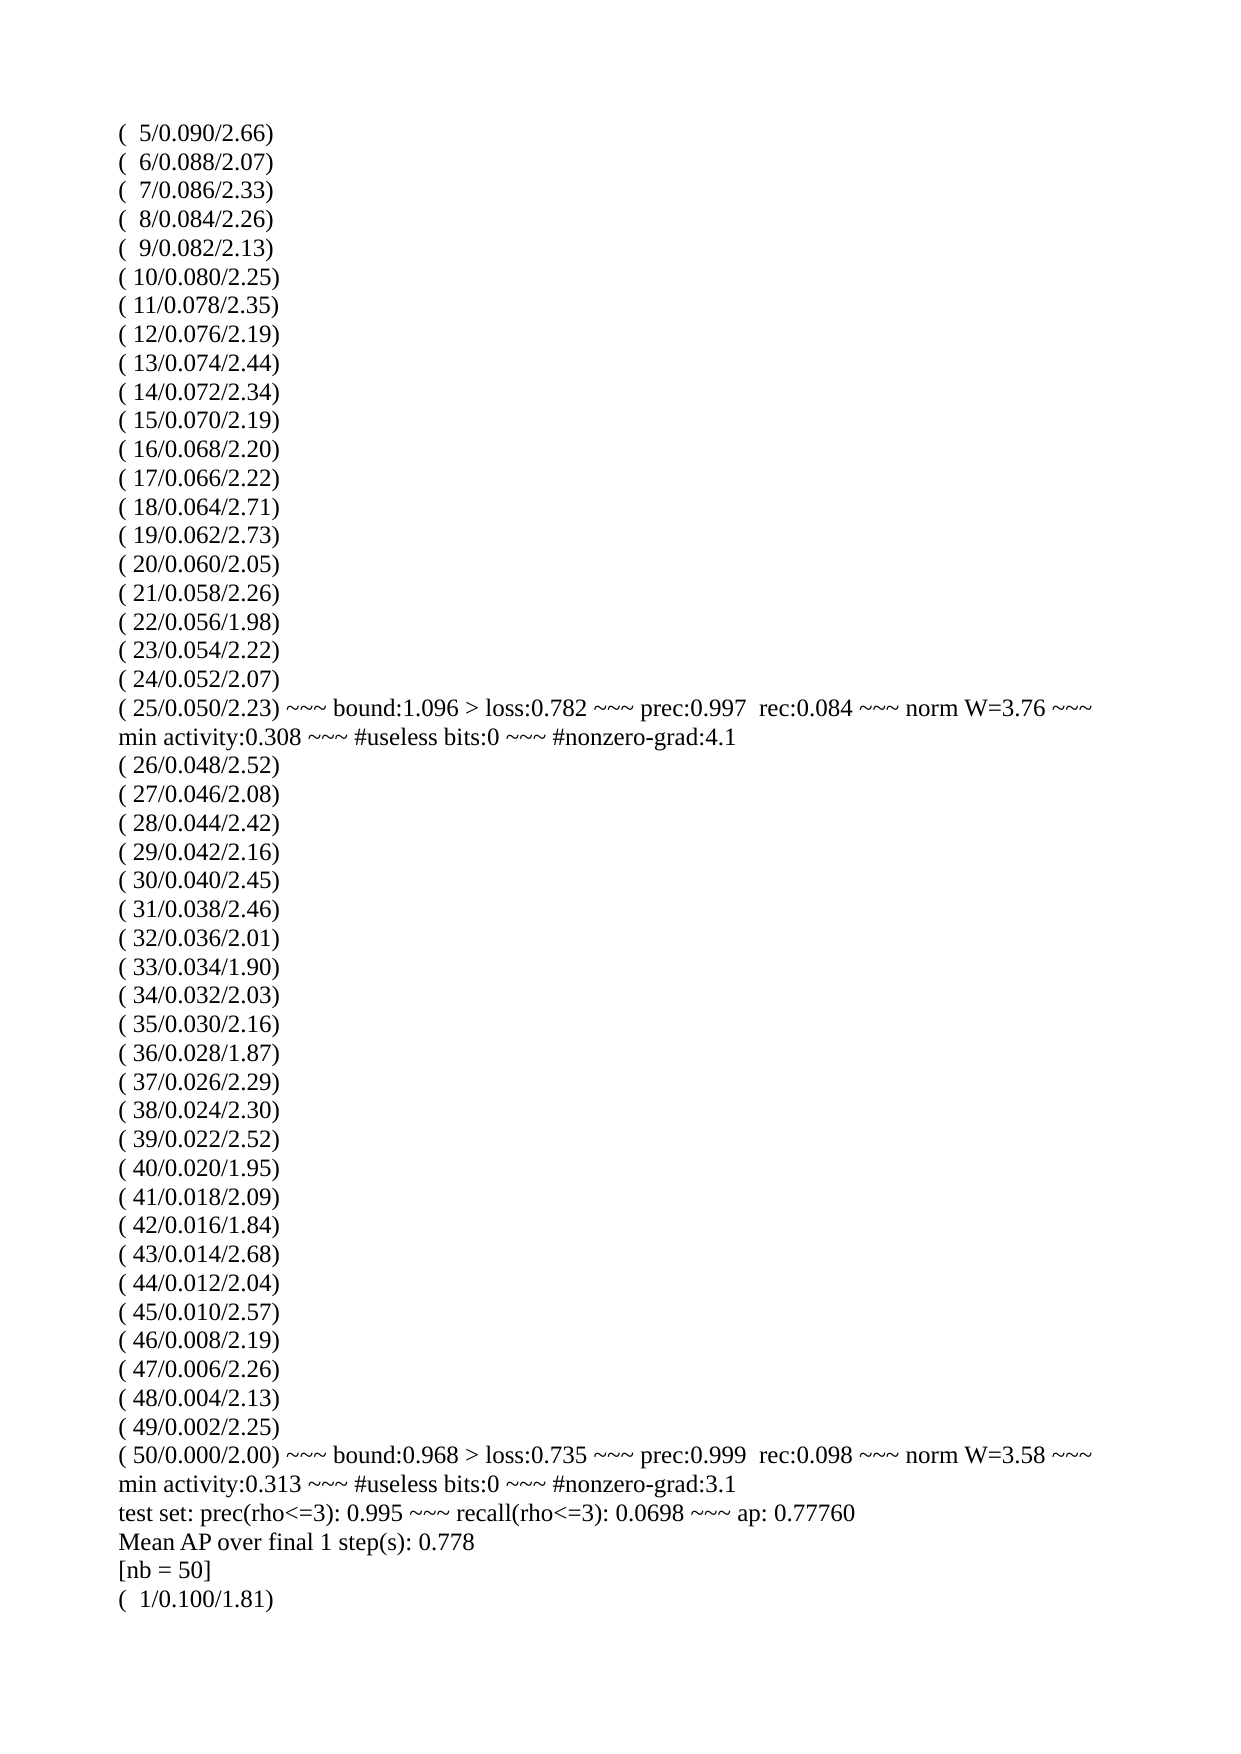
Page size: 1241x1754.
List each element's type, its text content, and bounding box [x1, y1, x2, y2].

text ( 6/0.088/2.07) [118, 147, 1122, 176]
text ( 34/0.032/2.03) [118, 981, 1122, 1009]
text ( 27/0.046/2.08) [118, 779, 1122, 808]
text [nb = 50] [118, 1556, 1122, 1584]
text ( 37/0.026/2.29) [118, 1067, 1122, 1096]
text ( 30/0.040/2.45) [118, 866, 1122, 894]
text ( 12/0.076/2.19) [118, 319, 1122, 348]
text ( 40/0.020/1.95) [118, 1153, 1122, 1182]
text ( 13/0.074/2.44) [118, 348, 1122, 377]
text ( 1/0.100/1.81) [118, 1584, 1122, 1613]
text ( 15/0.070/2.19) [118, 406, 1122, 434]
text ( 41/0.018/2.09) [118, 1182, 1122, 1211]
text ( 20/0.060/2.05) [118, 549, 1122, 578]
text ( 24/0.052/2.07) [118, 664, 1122, 693]
text test set: prec(rho<=3): 0.995 ~~~ recall(rho<=3): 0.0698 ~~~ ap: 0.77760 [118, 1498, 1122, 1527]
text ( 47/0.006/2.26) [118, 1354, 1122, 1383]
text ( 25/0.050/2.23) ~~~ bound:1.096 > loss:0.782 ~~~ prec:0.997 rec:0.084 ~~~ norm W=3.76 ~~~ min activity:0.308 ~~~ #useless bits:0 ~~~ #nonzero-grad:4.1 [118, 693, 1122, 751]
text ( 31/0.038/2.46) [118, 894, 1122, 923]
text ( 29/0.042/2.16) [118, 837, 1122, 866]
text ( 18/0.064/2.71) [118, 492, 1122, 521]
text ( 11/0.078/2.35) [118, 291, 1122, 319]
text ( 19/0.062/2.73) [118, 521, 1122, 549]
text ( 14/0.072/2.34) [118, 377, 1122, 406]
text ( 23/0.054/2.22) [118, 636, 1122, 664]
text Mean AP over final 1 step(s): 0.778 [118, 1527, 1122, 1556]
text ( 10/0.080/2.25) [118, 262, 1122, 291]
text ( 39/0.022/2.52) [118, 1124, 1122, 1153]
text ( 45/0.010/2.57) [118, 1297, 1122, 1326]
text ( 36/0.028/1.87) [118, 1038, 1122, 1067]
text ( 5/0.090/2.66) [118, 118, 1122, 147]
text ( 8/0.084/2.26) [118, 204, 1122, 233]
text ( 28/0.044/2.42) [118, 808, 1122, 837]
text ( 50/0.000/2.00) ~~~ bound:0.968 > loss:0.735 ~~~ prec:0.999 rec:0.098 ~~~ norm W=3.58 ~~~ min activity:0.313 ~~~ #useless bits:0 ~~~ #nonzero-grad:3.1 [118, 1441, 1122, 1498]
text ( 7/0.086/2.33) [118, 176, 1122, 204]
text ( 46/0.008/2.19) [118, 1326, 1122, 1354]
text ( 48/0.004/2.13) [118, 1383, 1122, 1412]
text ( 33/0.034/1.90) [118, 952, 1122, 981]
text ( 21/0.058/2.26) [118, 578, 1122, 607]
text ( 43/0.014/2.68) [118, 1239, 1122, 1268]
text ( 22/0.056/1.98) [118, 607, 1122, 636]
text ( 38/0.024/2.30) [118, 1096, 1122, 1124]
text ( 9/0.082/2.13) [118, 233, 1122, 262]
text ( 42/0.016/1.84) [118, 1211, 1122, 1239]
text ( 44/0.012/2.04) [118, 1268, 1122, 1297]
text ( 16/0.068/2.20) [118, 434, 1122, 463]
text ( 17/0.066/2.22) [118, 463, 1122, 492]
text ( 35/0.030/2.16) [118, 1009, 1122, 1038]
text ( 32/0.036/2.01) [118, 923, 1122, 952]
text ( 49/0.002/2.25) [118, 1412, 1122, 1441]
text ( 26/0.048/2.52) [118, 751, 1122, 779]
